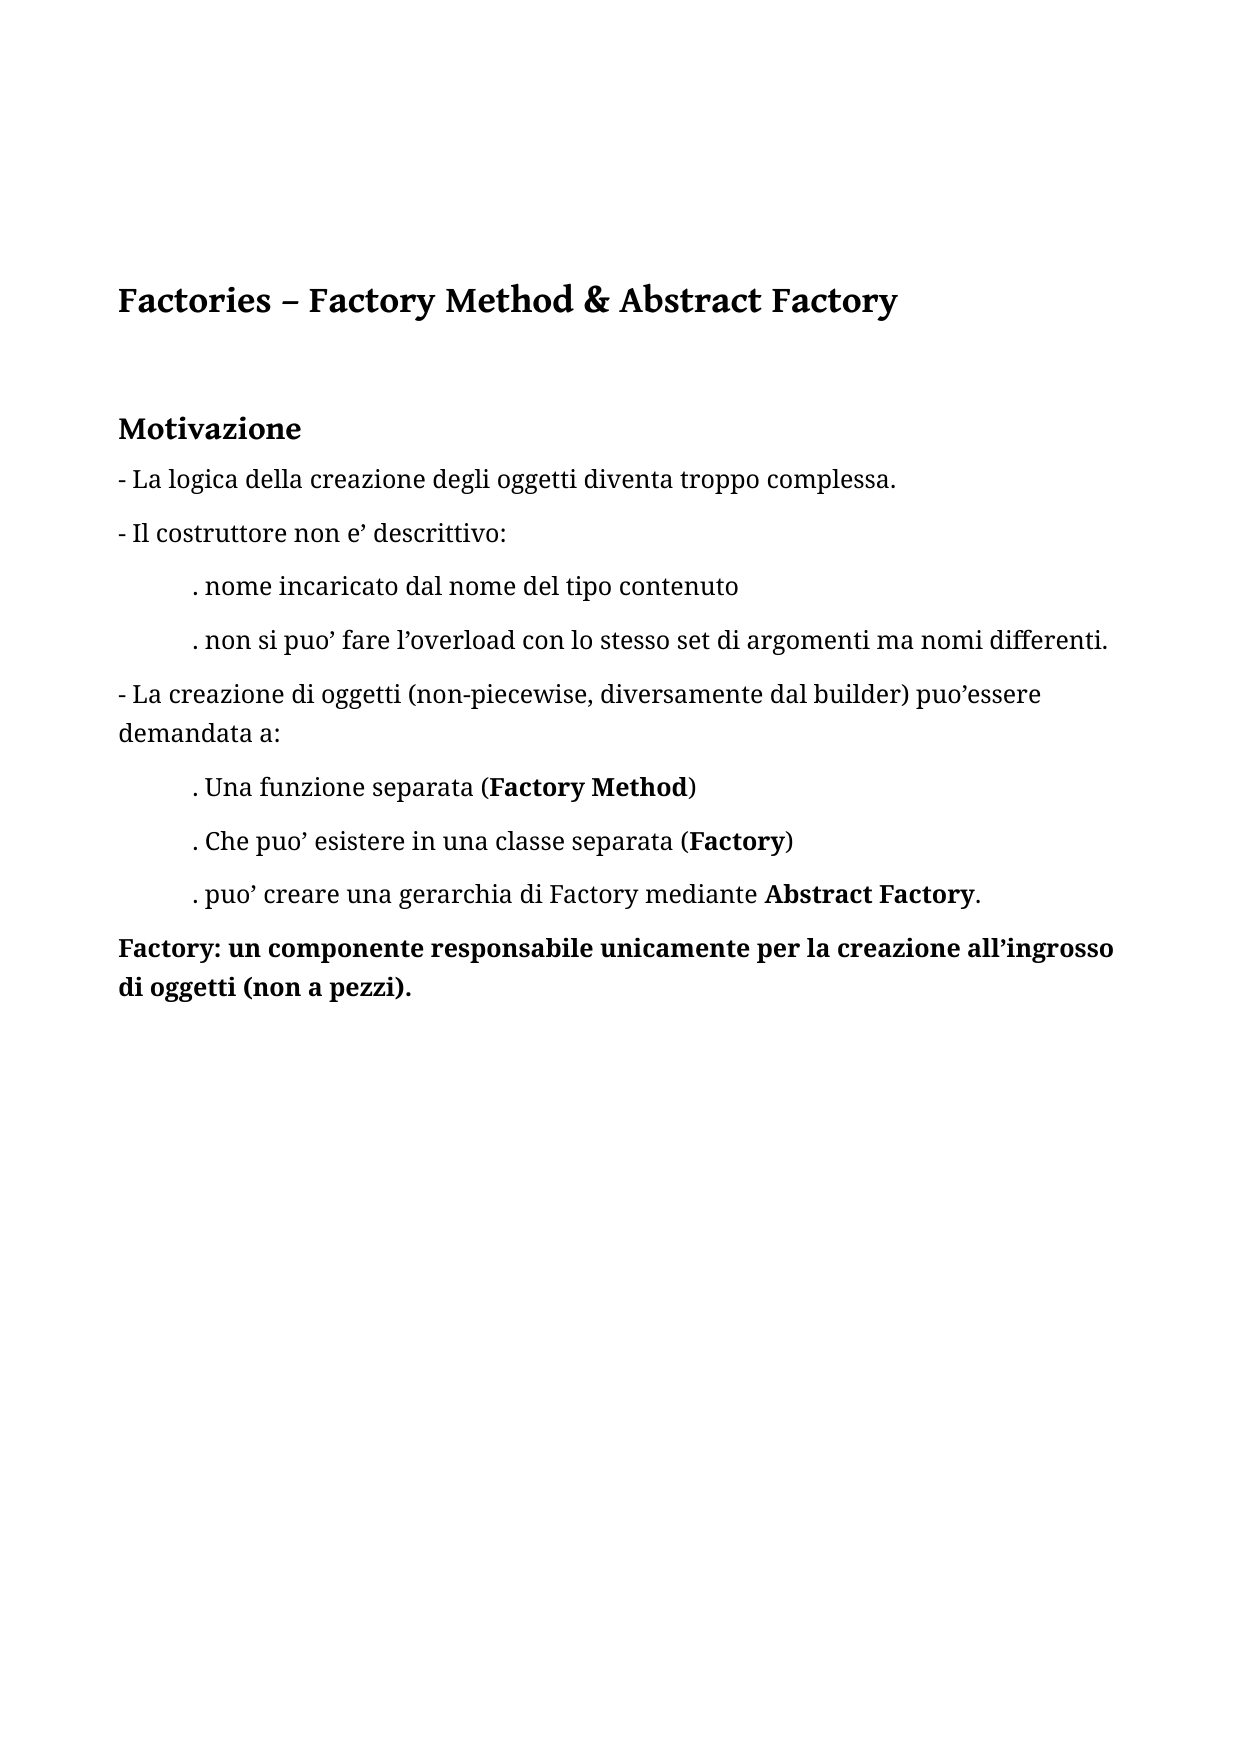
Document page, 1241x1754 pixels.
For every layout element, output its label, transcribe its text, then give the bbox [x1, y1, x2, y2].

text . non si puo’ fare l’overload con lo stesso set di argomenti ma nomi differenti. [118, 623, 1122, 657]
text . Una funzione separata (Factory Method) [118, 769, 1122, 803]
subtitle Factories – Factory Method & Abstract Factory [118, 280, 1122, 323]
text Factory: un componente responsabile unicamente per la creazione all’ingrosso di oggetti (non a pezzi). [118, 931, 1122, 1004]
subtitle Motivazione [118, 411, 1122, 449]
text . puo’ creare una gerarchia di Factory mediante Abstract Factory. [118, 877, 1122, 911]
text . Che puo’ esistere in una classe separata (Factory) [118, 823, 1122, 857]
text - La creazione di oggetti (non-piecewise, diversamente dal builder) puo’essere demandata a: [118, 677, 1122, 750]
text - La logica della creazione degli oggetti diventa troppo complessa. [118, 462, 1122, 496]
text . nome incaricato dal nome del tipo contenuto [118, 569, 1122, 603]
text - Il costruttore non e’ descrittivo: [118, 515, 1122, 549]
